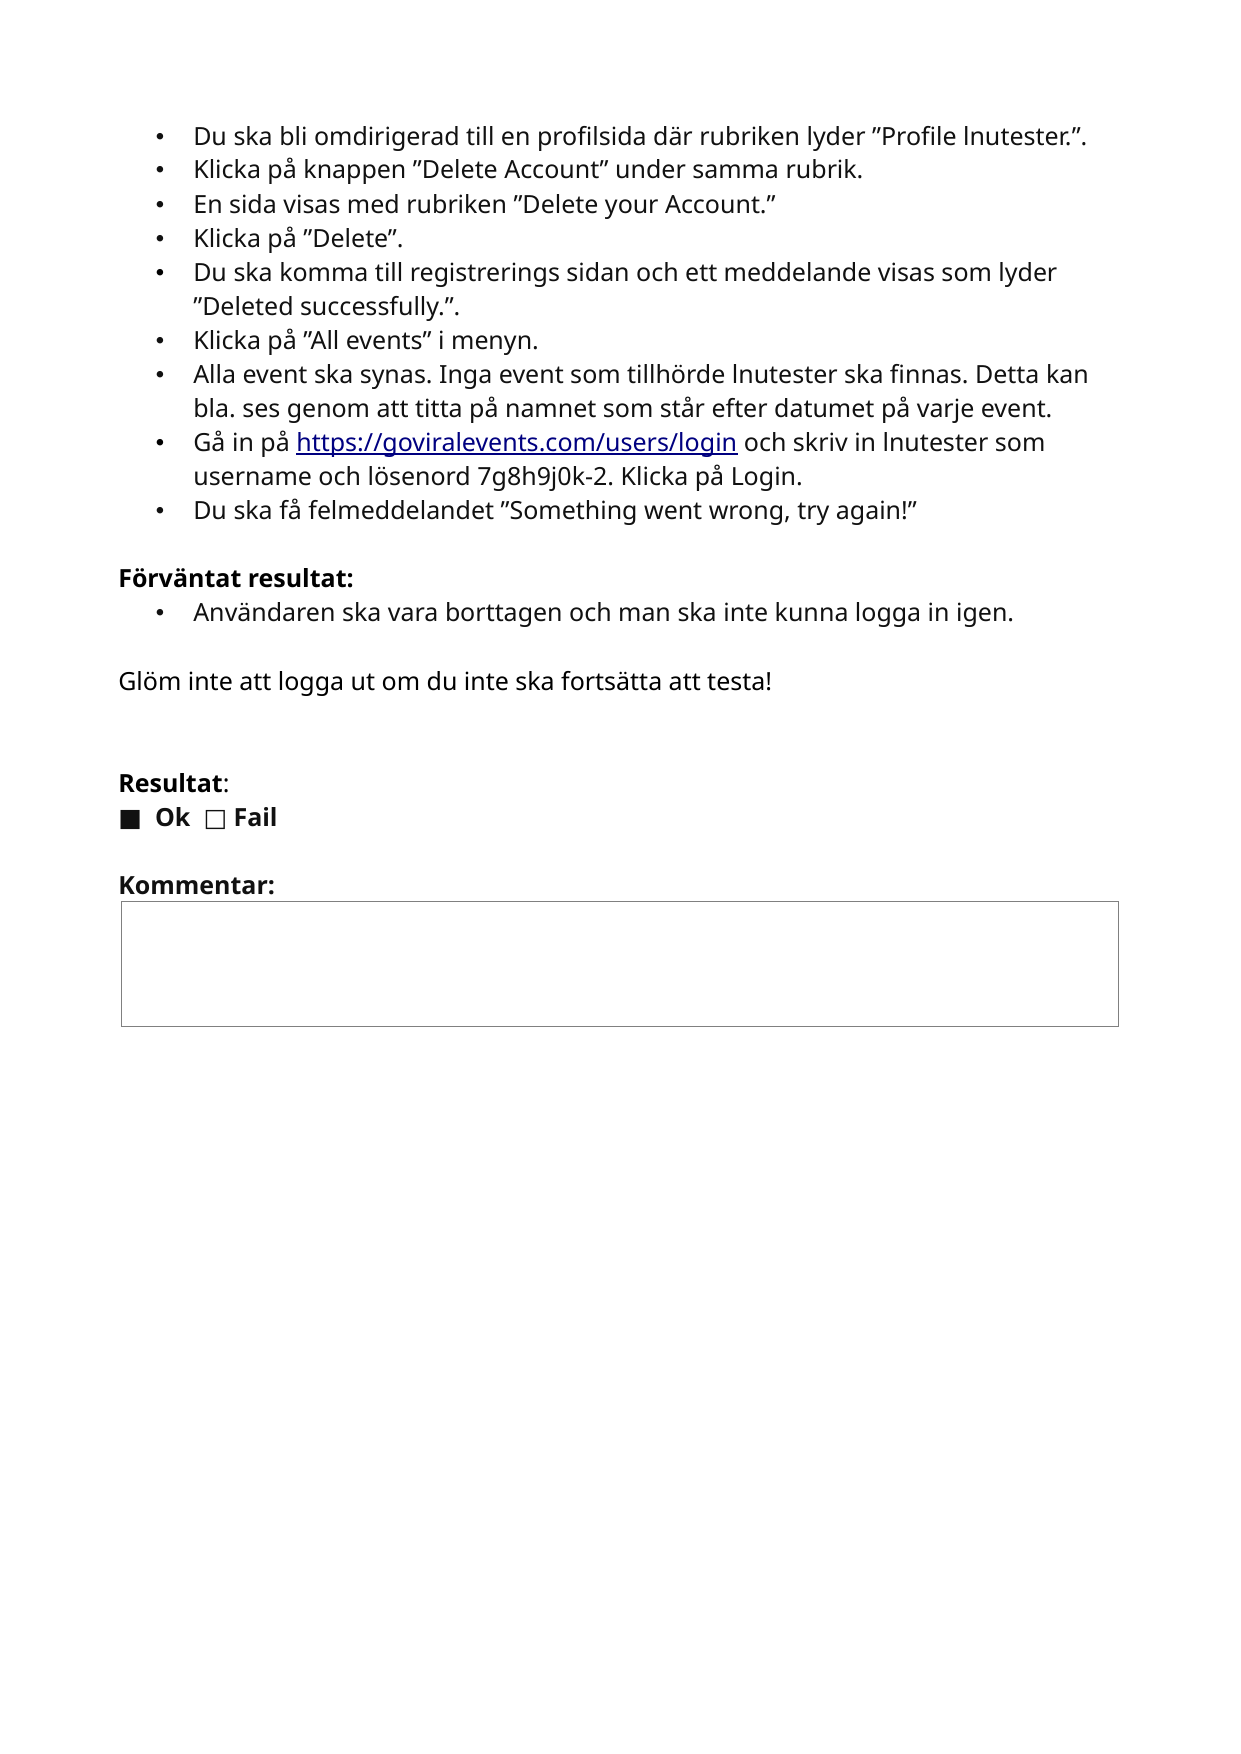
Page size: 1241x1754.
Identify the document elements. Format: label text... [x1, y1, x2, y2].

text Kommentar: [118, 867, 1122, 902]
list Du ska komma till registrerings sidan och ett meddelande visas som lyder ”Deleted successfully.”. [156, 254, 1122, 322]
list Alla event ska synas. Inga event som tillhörde lnutester ska finnas. Detta kan bla. ses genom att titta på namnet som står efter datumet på varje event. [156, 357, 1122, 425]
text Förväntat resultat: [118, 561, 1122, 595]
list Användaren ska vara borttagen och man ska inte kunna logga in igen. [156, 595, 1122, 629]
text Resultat: [118, 765, 1122, 799]
text ■ Ok □ Fail [118, 799, 1122, 833]
list Du ska bli omdirigerad till en profilsida där rubriken lyder ”Profile lnutester.”. [156, 118, 1122, 152]
list Klicka på knappen ”Delete Account” under samma rubrik. [156, 152, 1122, 186]
list Gå in på https://goviralevents.com/users/login och skriv in lnutester som username och lösenord 7g8h9j0k-2. Klicka på Login. [156, 425, 1122, 493]
list Klicka på ”All events” i menyn. [156, 322, 1122, 357]
text Glöm inte att logga ut om du inte ska fortsätta att testa! [118, 663, 1122, 697]
list En sida visas med rubriken ”Delete your Account.” [156, 186, 1122, 220]
list Du ska få felmeddelandet ”Something went wrong, try again!” [156, 493, 1122, 527]
list Klicka på ”Delete”. [156, 220, 1122, 254]
